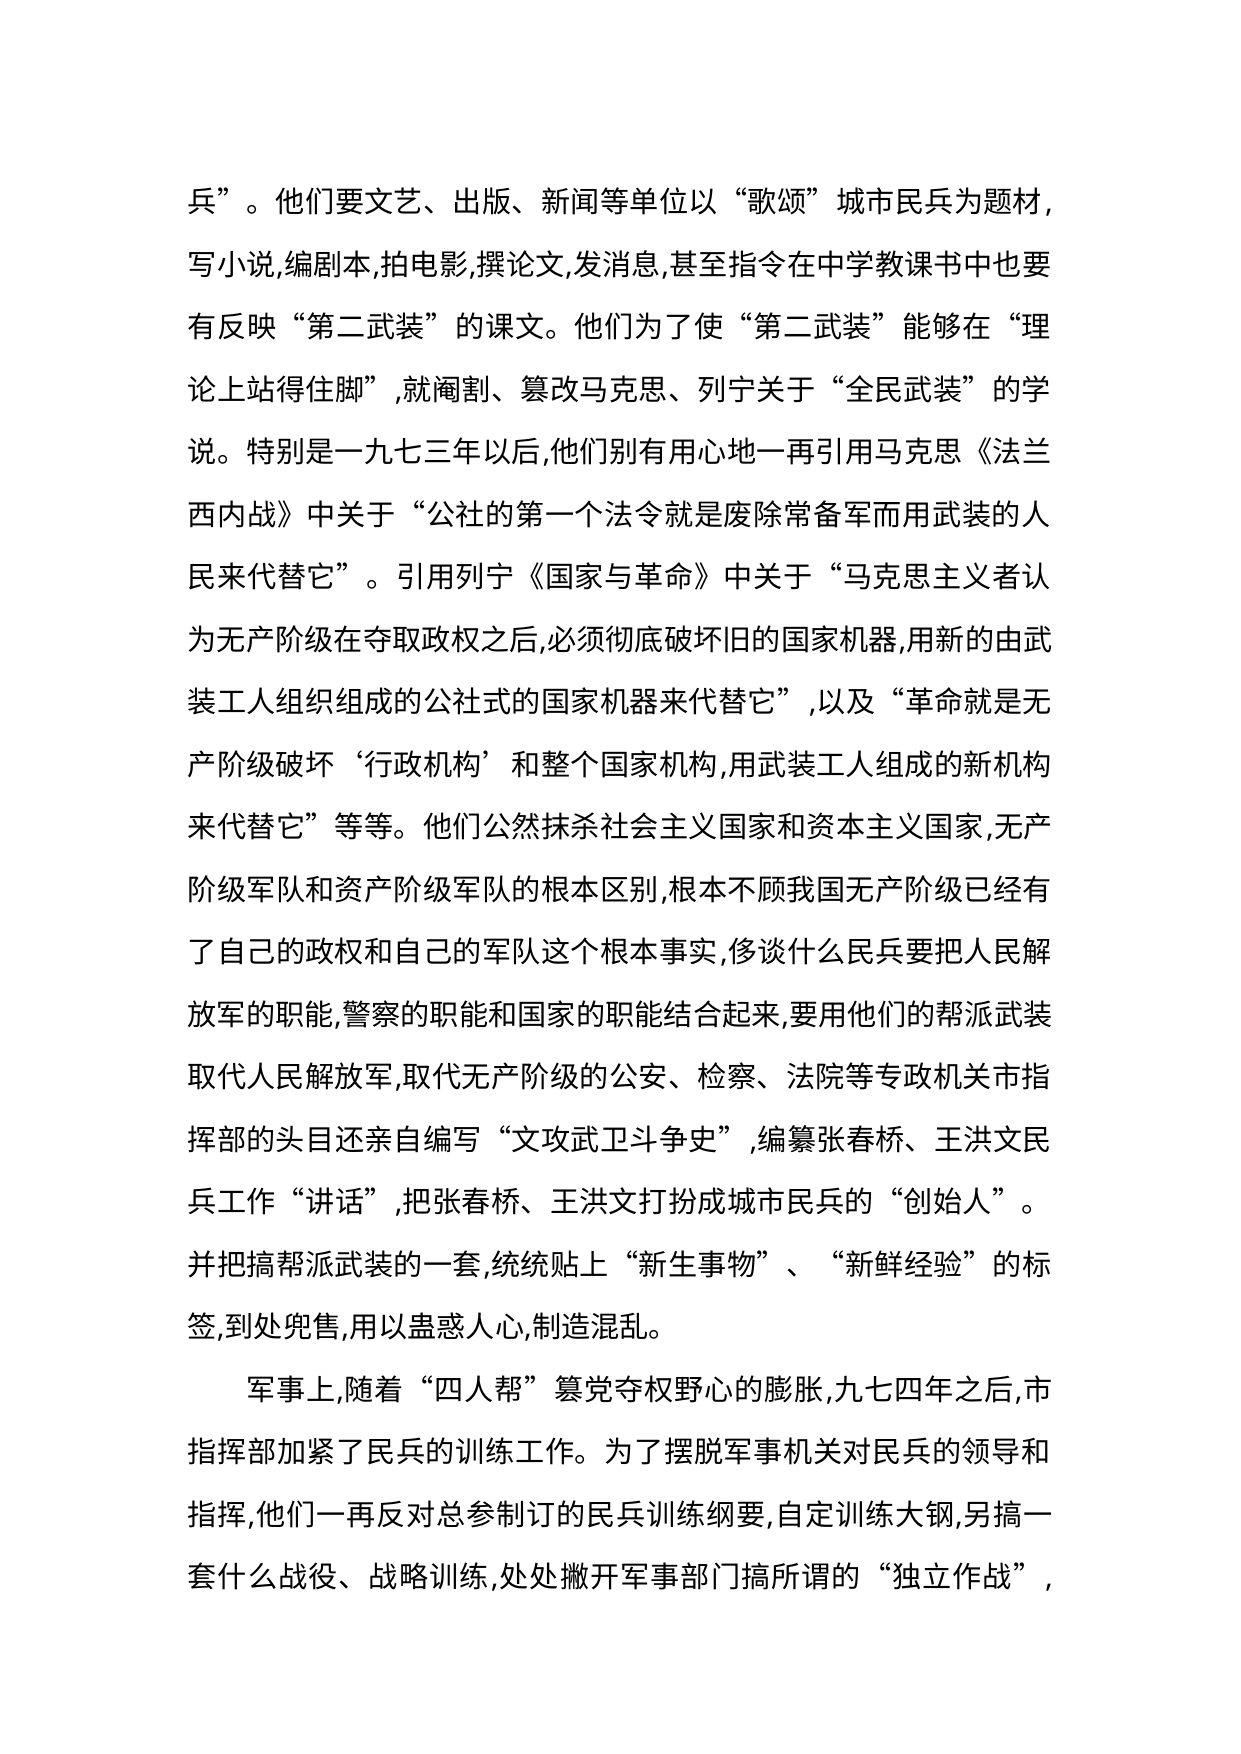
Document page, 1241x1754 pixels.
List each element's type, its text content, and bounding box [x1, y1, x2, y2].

text 军事上,随着“四人帮”篡党夺权野心的膨胀,九七四年之后,市指挥部加紧了民兵的训练工作。为了摆脱军事机关对民兵的领导和指挥,他们一再反对总参制订的民兵训练纲要,自定训练大钢,另搞一套什么战役、战略训练,处处撇开军事部门搞所谓的“独立作战”, [187, 1346, 1053, 1596]
text 兵”。他们要文艺、出版、新闻等单位以“歌颂”城市民兵为题材,写小说,编剧本,拍电影,撰论文,发消息,甚至指令在中学教课书中也要有反映“第二武装”的课文。他们为了使“第二武装”能够在“理论上站得住脚”,就阉割、篡改马克思、列宁关于“全民武装”的学说。特别是一九七三年以后,他们别有用心地一再引用马克思《法兰西内战》中关于“公社的第一个法令就是废除常备军而用武装的人民来代替它”。引用列宁《国家与革命》中关于“马克思主义者认为无产阶级在夺取政权之后,必须彻底破坏旧的国家机器,用新的由武装工人组织组成的公社式的国家机器来代替它”,以及“革命就是无产阶级破坏‘行政机构’和整个国家机构,用武装工人组成的新机构来代替它”等等。他们公然抹杀社会主义国家和资本主义国家,无产阶级军队和资产阶级军队的根本区别,根本不顾我国无产阶级已经有了自己的政权和自己的军队这个根本事实,侈谈什么民兵要把人民解放军的职能,警察的职能和国家的职能结合起来,要用他们的帮派武装取代人民解放军,取代无产阶级的公安、检察、法院等专政机关市指挥部的头目还亲自编写“文攻武卫斗争史”,编纂张春桥、王洪文民兵工作“讲话”,把张春桥、王洪文打扮成城市民兵的“创始人”。并把搞帮派武装的一套,统统贴上“新生事物”、“新鲜经验”的标签,到处兜售,用以蛊惑人心,制造混乱。 [187, 158, 1053, 1346]
